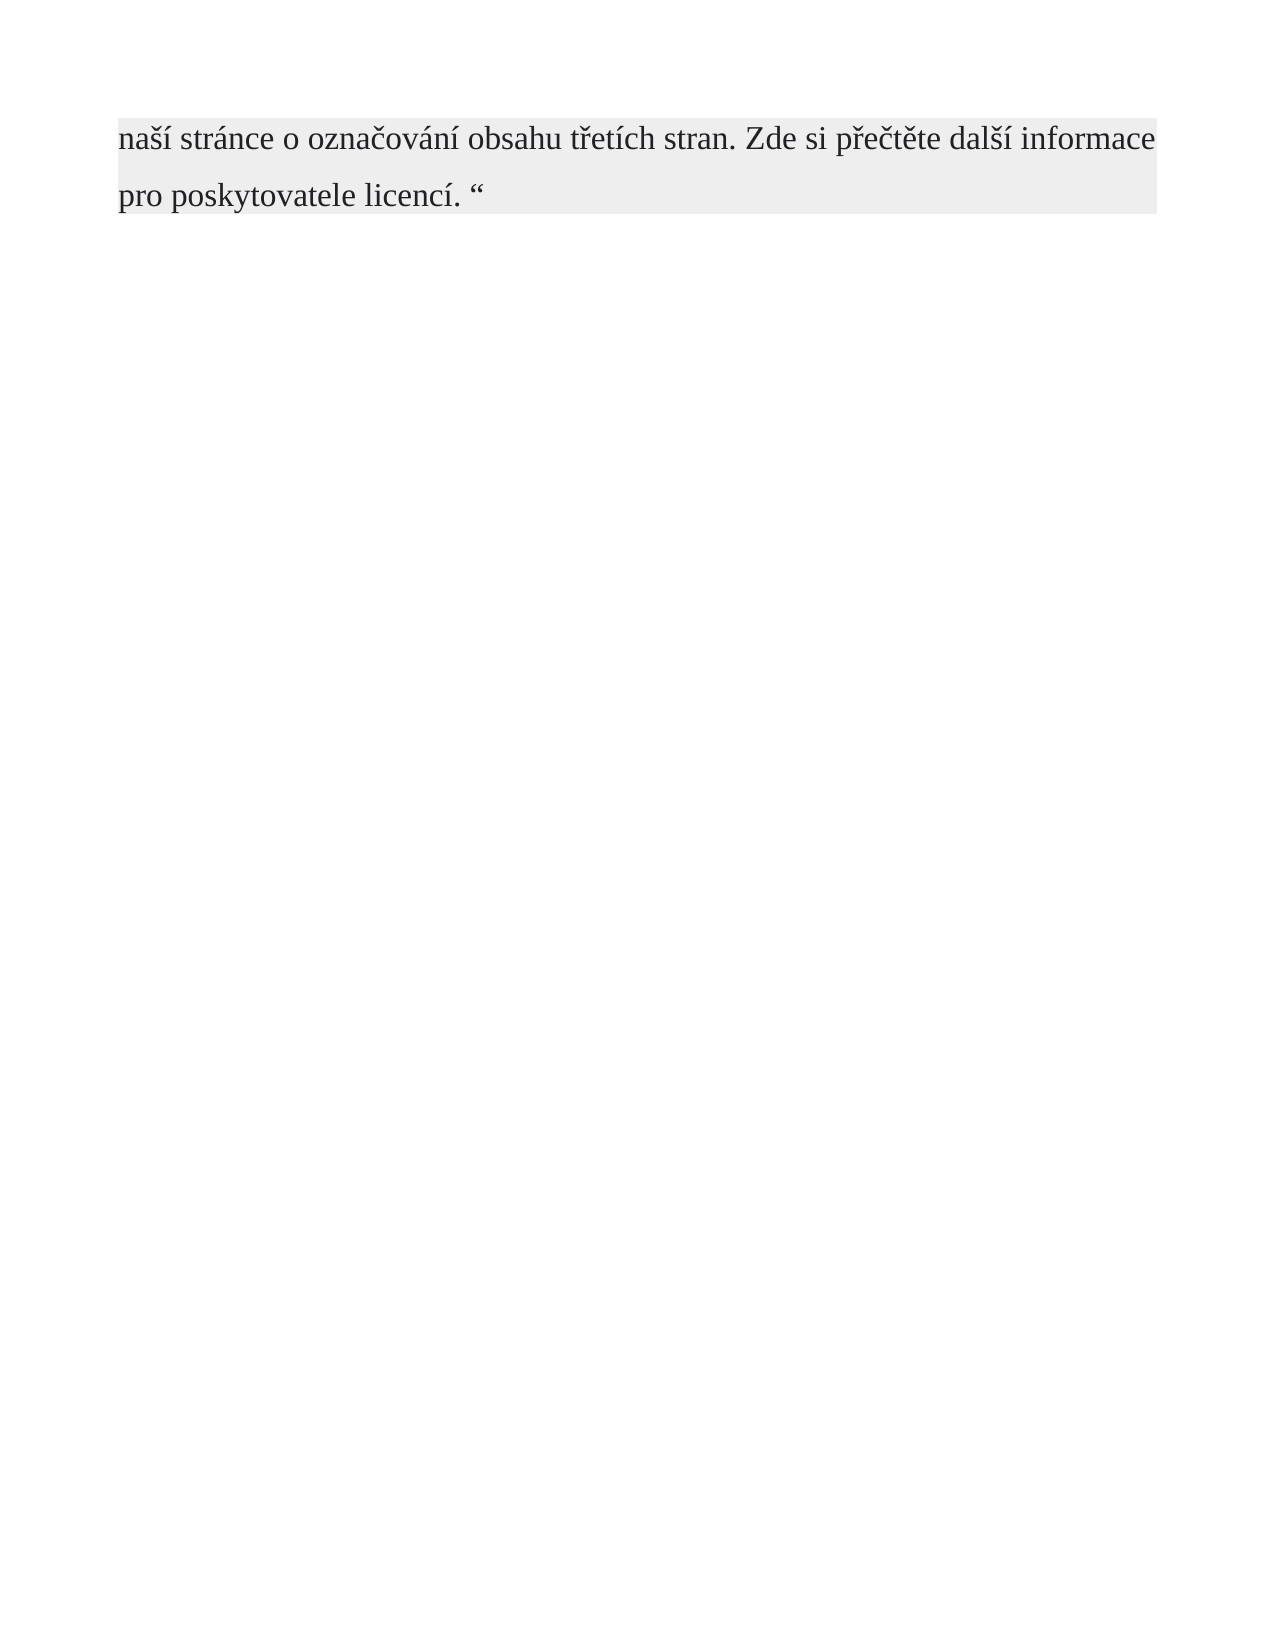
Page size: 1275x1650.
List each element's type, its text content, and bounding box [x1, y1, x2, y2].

text naší stránce o označování obsahu třetích stran. Zde si přečtěte další informace pro poskytovatele licencí. “ [118, 118, 1157, 214]
